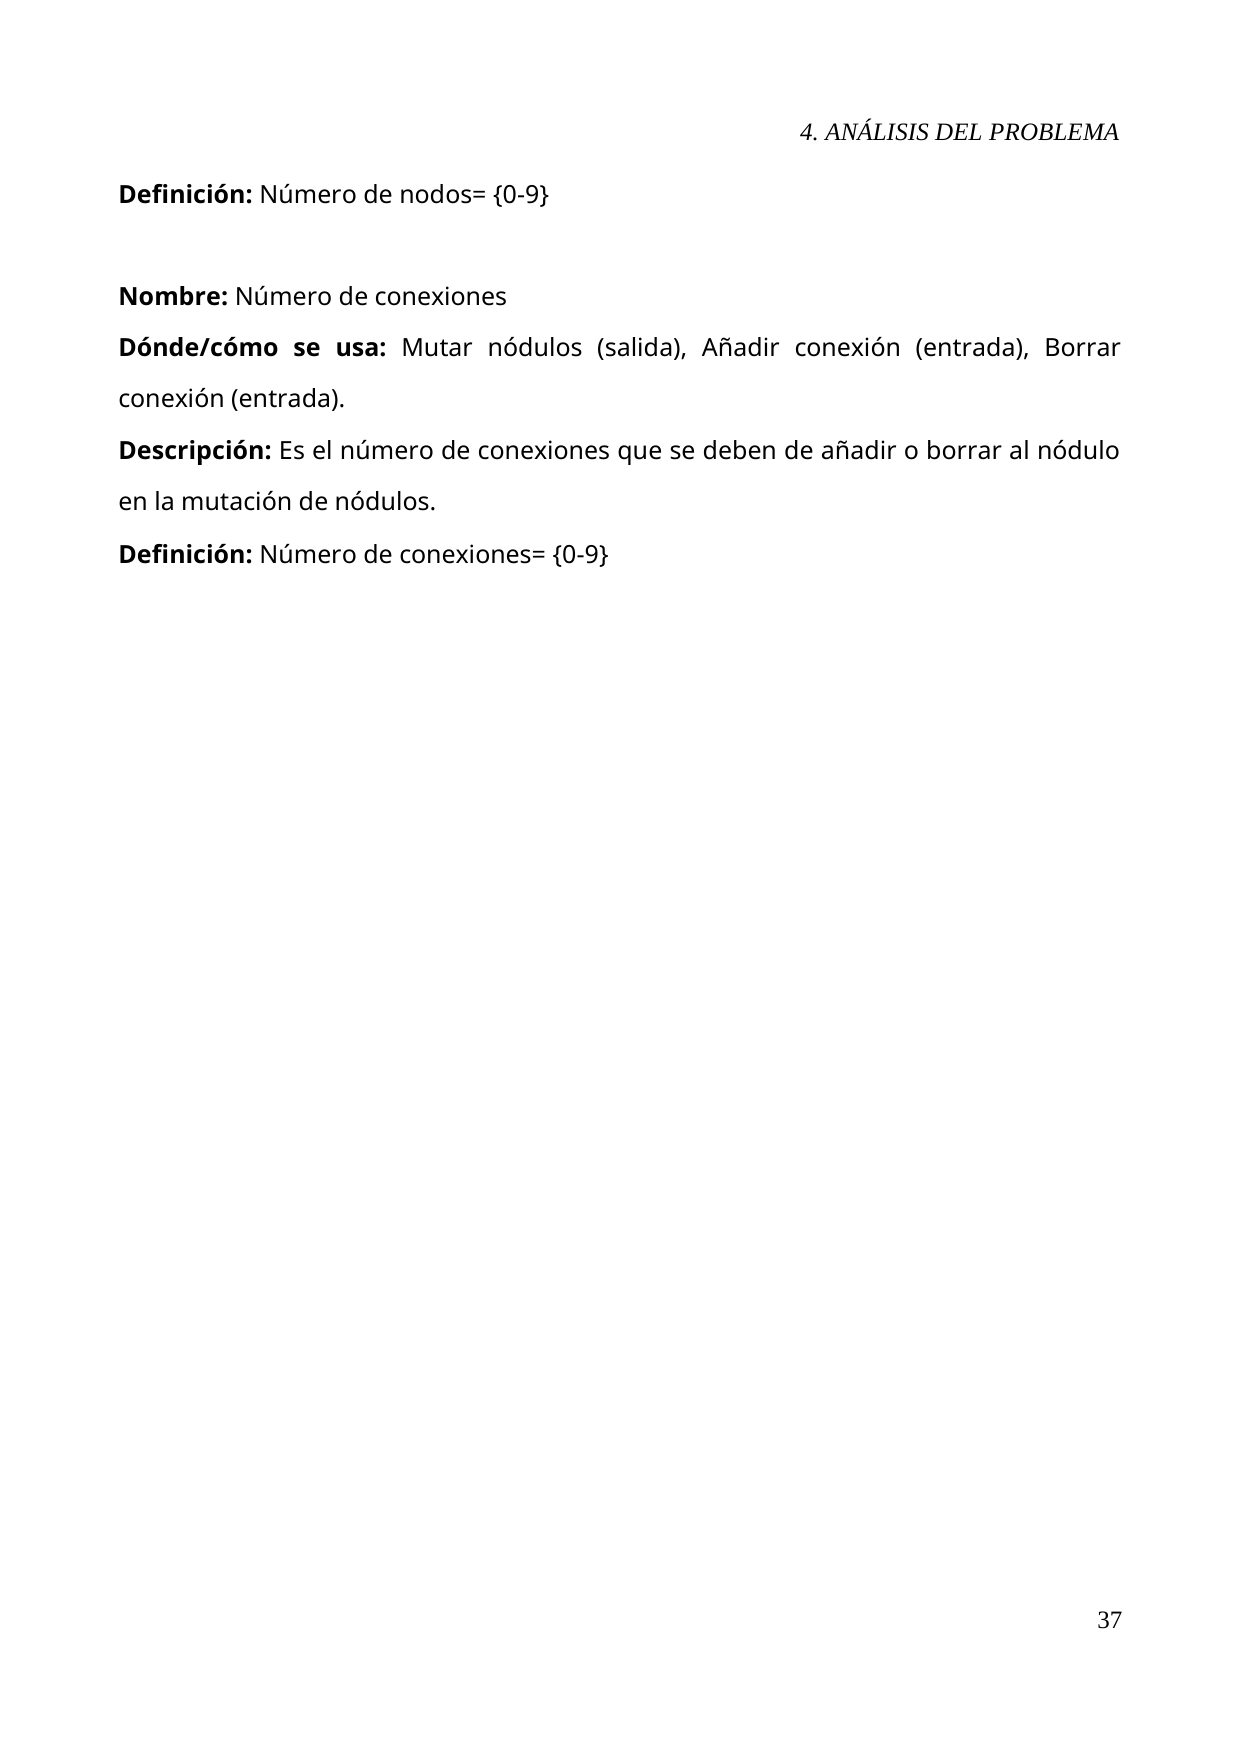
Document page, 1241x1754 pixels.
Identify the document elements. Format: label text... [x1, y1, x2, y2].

text Descripción: Es el número de conexiones que se deben de añadir o borrar al nódulo en la mutación de nódulos. [118, 433, 1122, 518]
text Nombre: Número de conexiones [118, 279, 1122, 313]
text Dónde/cómo se usa: Mutar nódulos (salida), Añadir conexión (entrada), Borrar conexión (entrada). [118, 330, 1122, 415]
text Definición: Número de nodos= {0-9} [118, 177, 1122, 211]
text Definición: Número de conexiones= {0-9} [118, 537, 1122, 571]
